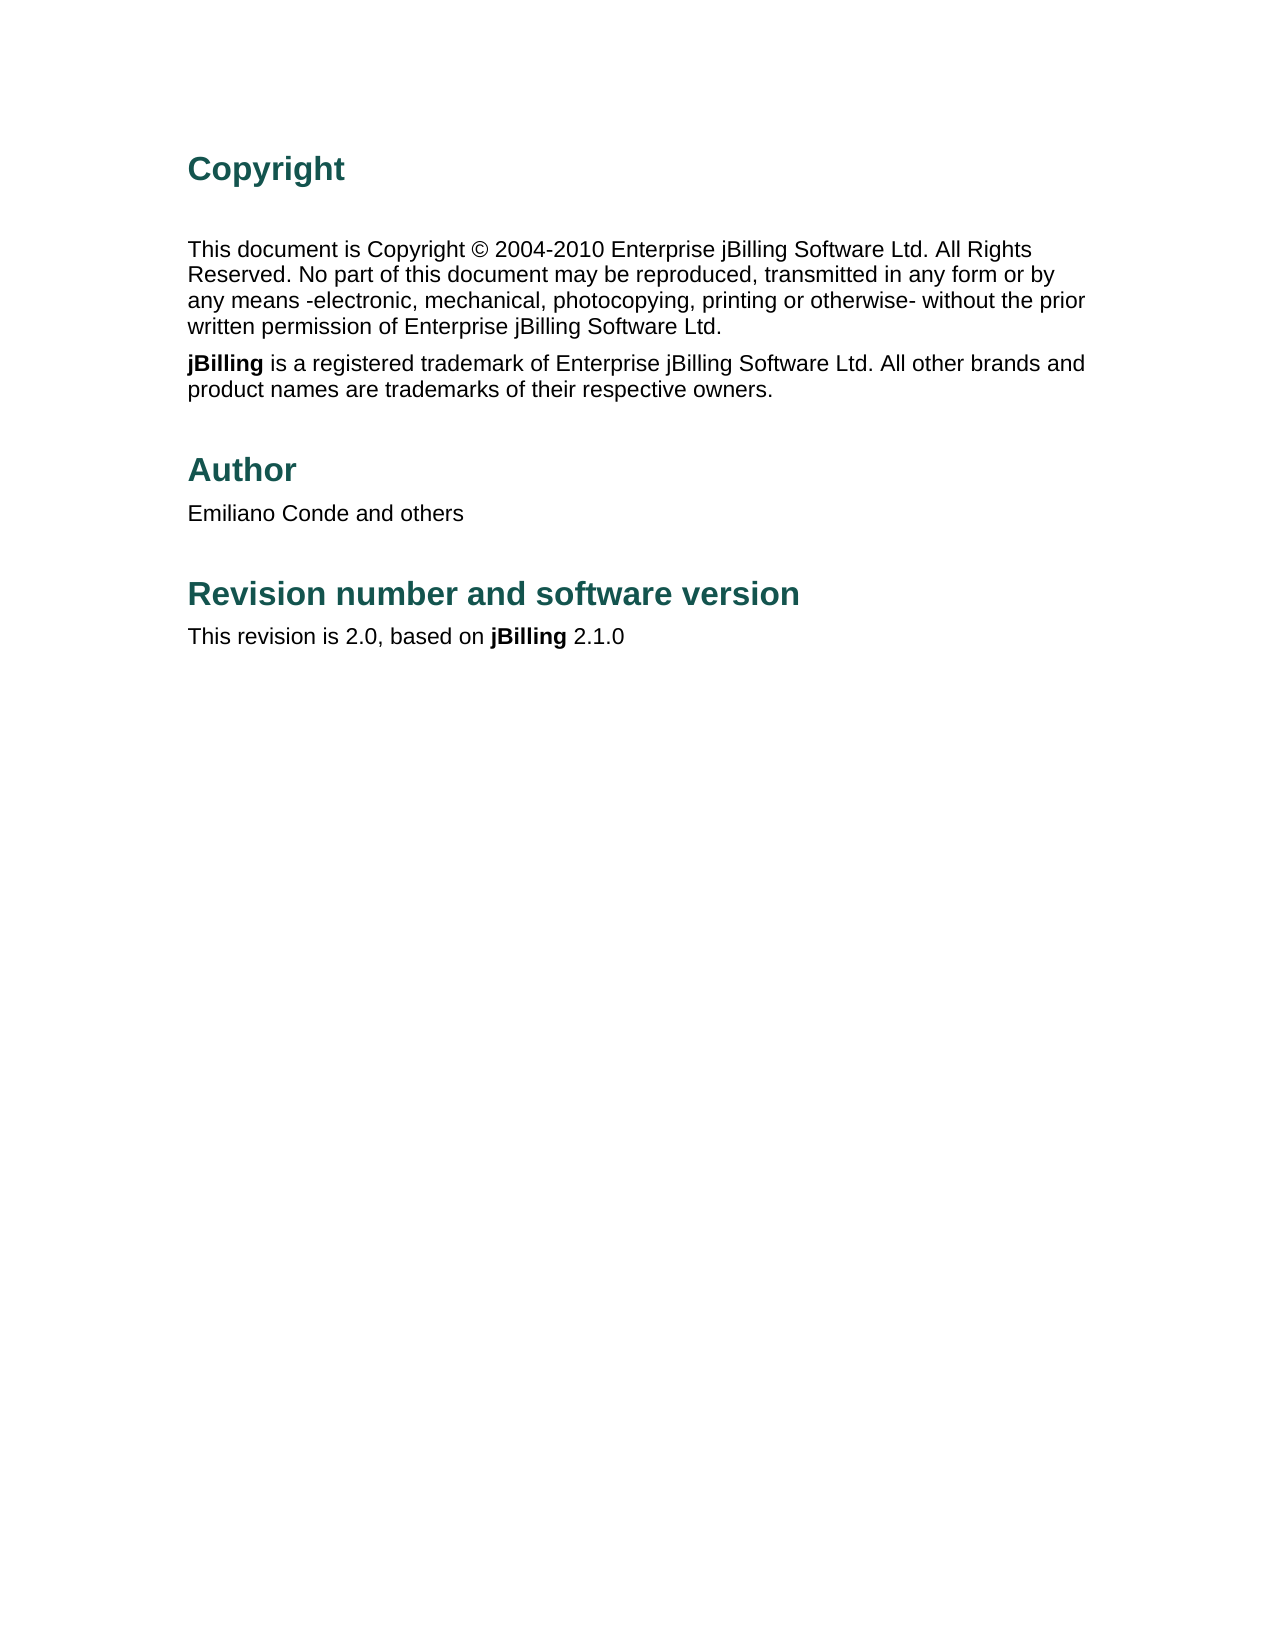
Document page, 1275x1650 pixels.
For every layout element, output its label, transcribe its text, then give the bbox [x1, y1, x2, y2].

text jBilling is a registered trademark of Enterprise jBilling Software Ltd. All other brands and product names are trademarks of their respective owners. [187, 351, 1087, 402]
text Author [187, 451, 1087, 488]
text This document is Copyright © 2004-2010 Enterprise jBilling Software Ltd. All Rights Reserved. No part of this document may be reproduced, transmitted in any form or by any means -electronic, mechanical, photocopying, printing or otherwise- without the prior written permission of Enterprise jBilling Software Ltd. [187, 236, 1087, 339]
text Revision number and software version [187, 575, 1087, 612]
text Copyright [187, 150, 1087, 187]
text This revision is 2.0, based on jBilling 2.1.0 [187, 624, 1087, 650]
text Emiliano Conde and others [187, 500, 1087, 526]
